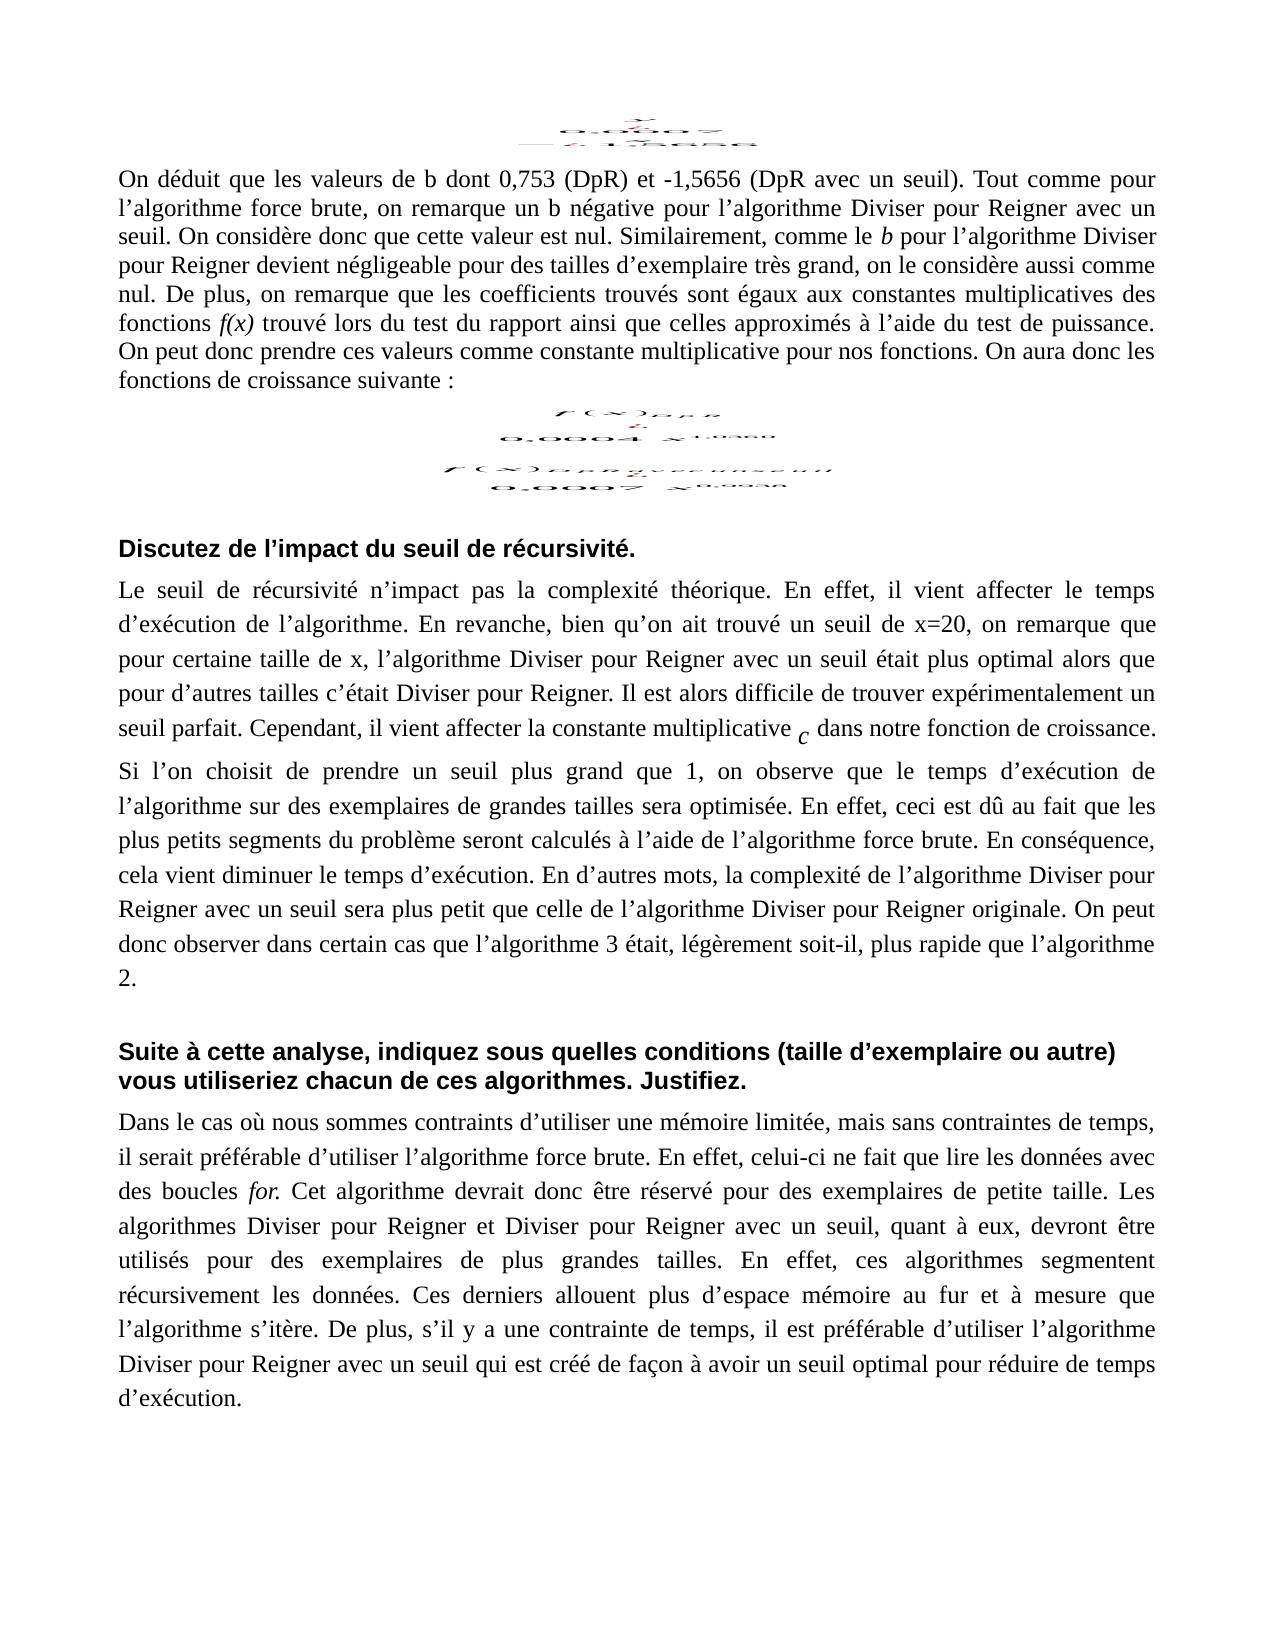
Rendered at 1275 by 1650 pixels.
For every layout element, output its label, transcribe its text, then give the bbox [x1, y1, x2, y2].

subtitle Discutez de l’impact du seuil de récursivité. [118, 533, 1157, 562]
text Dans le cas où nous sommes contraints d’utiliser une mémoire limitée, mais sans contraintes de temps, il serait préférable d’utiliser l’algorithme force brute. En effet, celui-ci ne fait que lire les données avec des boucles for. Cet algorithme devrait donc être réservé pour des exemplaires de petite taille. Les algorithmes Diviser pour Reigner et Diviser pour Reigner avec un seuil, quant à eux, devront être utilisés pour des exemplaires de plus grandes tailles. En effet, ces algorithmes segmentent récursivement les données. Ces derniers allouent plus d’espace mémoire au fur et à mesure que l’algorithme s’itère. De plus, s’il y a une contrainte de temps, il est préférable d’utiliser l’algorithme Diviser pour Reigner avec un seuil qui est créé de façon à avoir un seuil optimal pour réduire de temps d’exécution. [118, 1107, 1157, 1412]
text On déduit que les valeurs de b dont 0,753 (DpR) et -1,5656 (DpR avec un seuil). Tout comme pour l’algorithme force brute, on remarque un b négative pour l’algorithme Diviser pour Reigner avec un seuil. On considère donc que cette valeur est nul. Similairement, comme le b pour l’algorithme Diviser pour Reigner devient négligeable pour des tailles d’exemplaire très grand, on le considère aussi comme nul. De plus, on remarque que les coefficients trouvés sont égaux aux constantes multiplicatives des fonctions f(x) trouvé lors du test du rapport ainsi que celles approximés à l’aide du test de puissance. On peut donc prendre ces valeurs comme constante multiplicative pour nos fonctions. On aura donc les fonctions de croissance suivante : [118, 164, 1157, 394]
text Le seuil de récursivité n’impact pas la complexité théorique. En effet, il vient affecter le temps d’exécution de l’algorithme. En revanche, bien qu’on ait trouvé un seuil de x=20, on remarque que pour certaine taille de x, l’algorithme Diviser pour Reigner avec un seuil était plus optimal alors que pour d’autres tailles c’était Diviser pour Reigner. Il est alors difficile de trouver expérimentalement un seuil parfait. Cependant, il vient affecter la constante multiplicative dans notre fonction de croissance. Si l’on choisit de prendre un seuil plus grand que 1, on observe que le temps d’exécution de l’algorithme sur des exemplaires de grandes tailles sera optimisée. En effet, ceci est dû au fait que les plus petits segments du problème seront calculés à l’aide de l’algorithme force brute. En conséquence, cela vient diminuer le temps d’exécution. En d’autres mots, la complexité de l’algorithme Diviser pour Reigner avec un seuil sera plus petit que celle de l’algorithme Diviser pour Reigner originale. On peut donc observer dans certain cas que l’algorithme 3 était, légèrement soit-il, plus rapide que l’algorithme 2. [118, 575, 1157, 992]
subtitle Suite à cette analyse, indiquez sous quelles conditions (taille d’exemplaire ou autre) vous utiliseriez chacun de ces algorithmes. Justifiez. [118, 1037, 1157, 1095]
